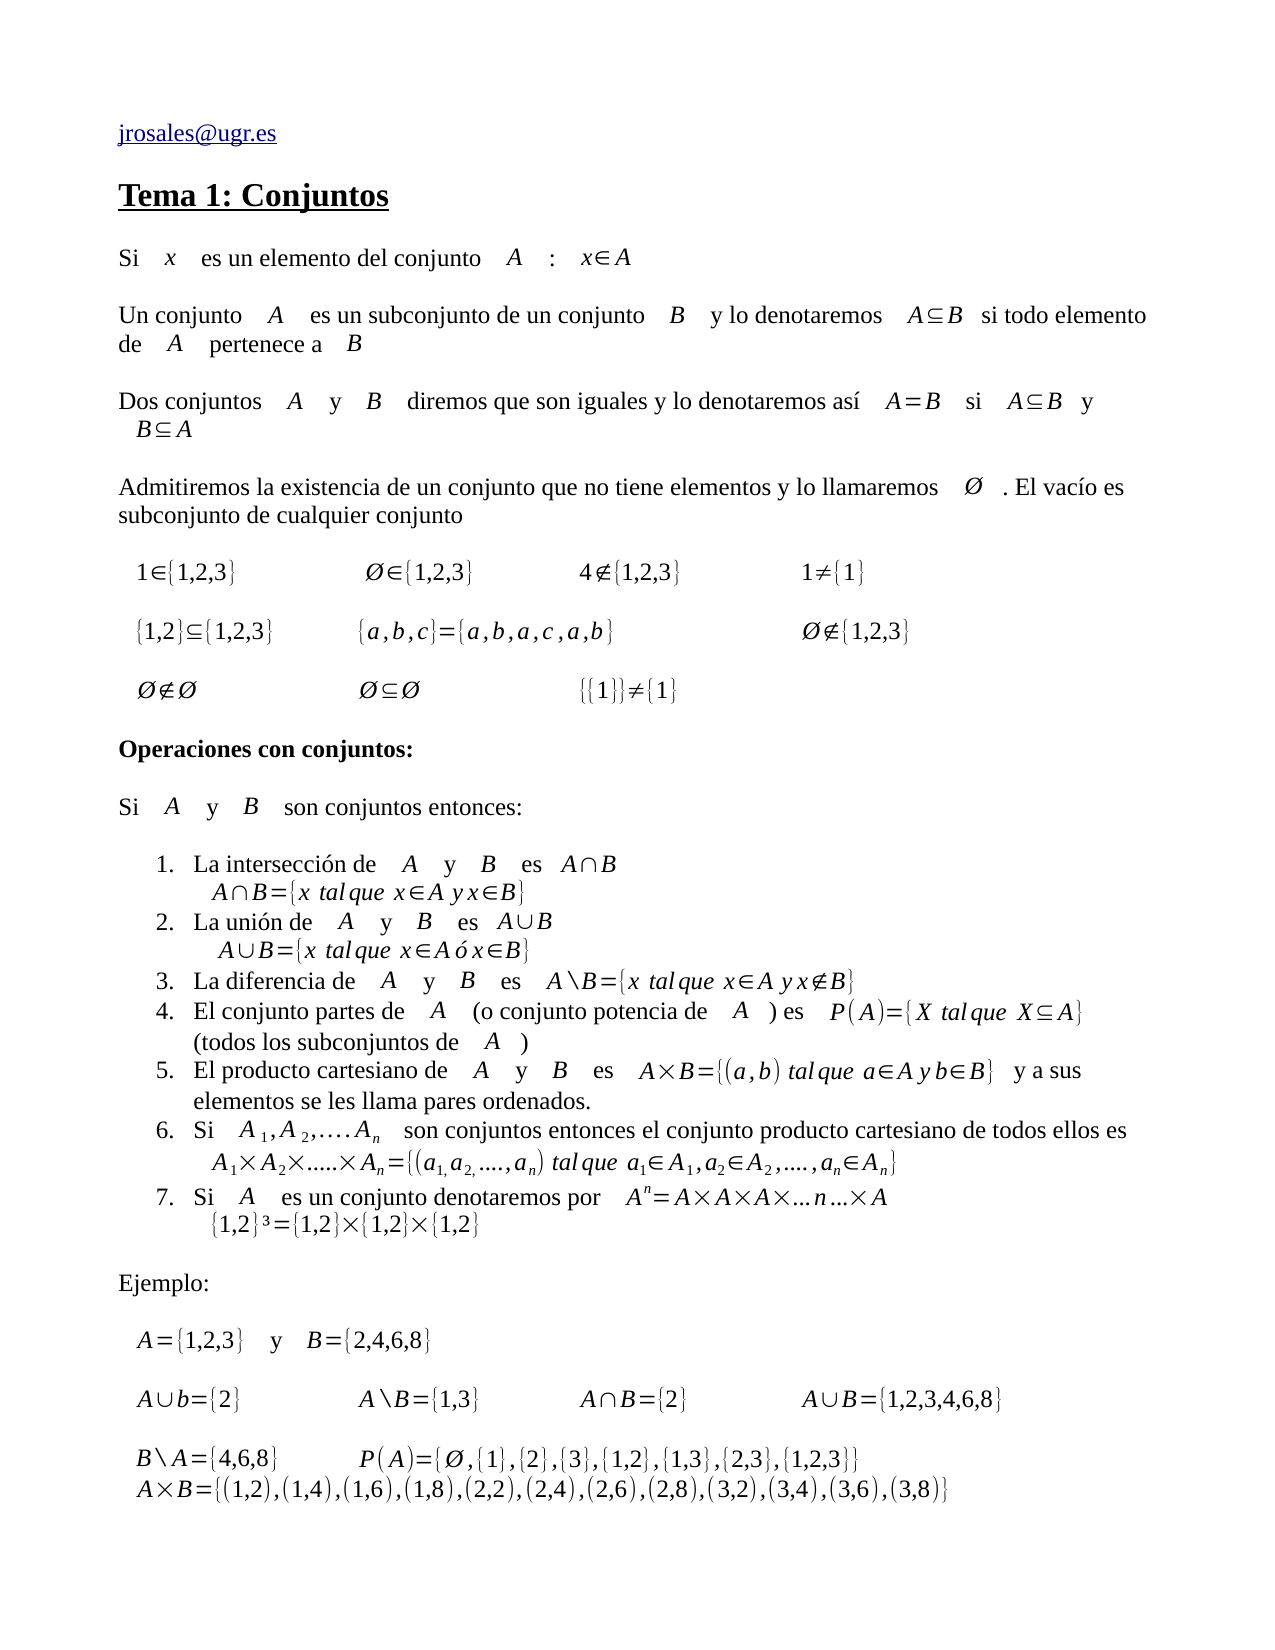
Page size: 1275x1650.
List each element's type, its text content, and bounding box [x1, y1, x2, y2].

text Operaciones con conjuntos: [118, 734, 1157, 763]
list La unión de y es [156, 907, 1157, 936]
text Admitiremos la existencia de un conjunto que no tiene elementos y lo llamaremos . El vacío es subconjunto de cualquier conjunto [118, 472, 1157, 529]
text Si es un elemento del conjunto : [118, 243, 1157, 271]
list Si es un conjunto denotaremos por [156, 1179, 1157, 1210]
text Tema 1: Conjuntos [118, 176, 1157, 214]
text jrosales@ugr.es [118, 118, 1157, 147]
list La diferencia de y es [156, 966, 1157, 996]
list La intersección de y es [156, 849, 1157, 878]
text y [118, 1326, 1157, 1356]
text Dos conjuntos y diremos que son iguales y lo denotaremos así si y [118, 386, 1157, 443]
text Un conjunto es un subconjunto de un conjunto y lo denotaremos si todo elemento de pertenece a [118, 300, 1157, 358]
list El conjunto partes de (o conjunto potencia de ) es (todos los subconjuntos de ) [156, 996, 1157, 1055]
text Si y son conjuntos entonces: [118, 792, 1157, 821]
list El producto cartesiano de y es y a sus elementos se les llama pares ordenados. [156, 1055, 1157, 1115]
text Ejemplo: [118, 1268, 1157, 1297]
list Si son conjuntos entonces el conjunto producto cartesiano de todos ellos es [156, 1115, 1157, 1147]
